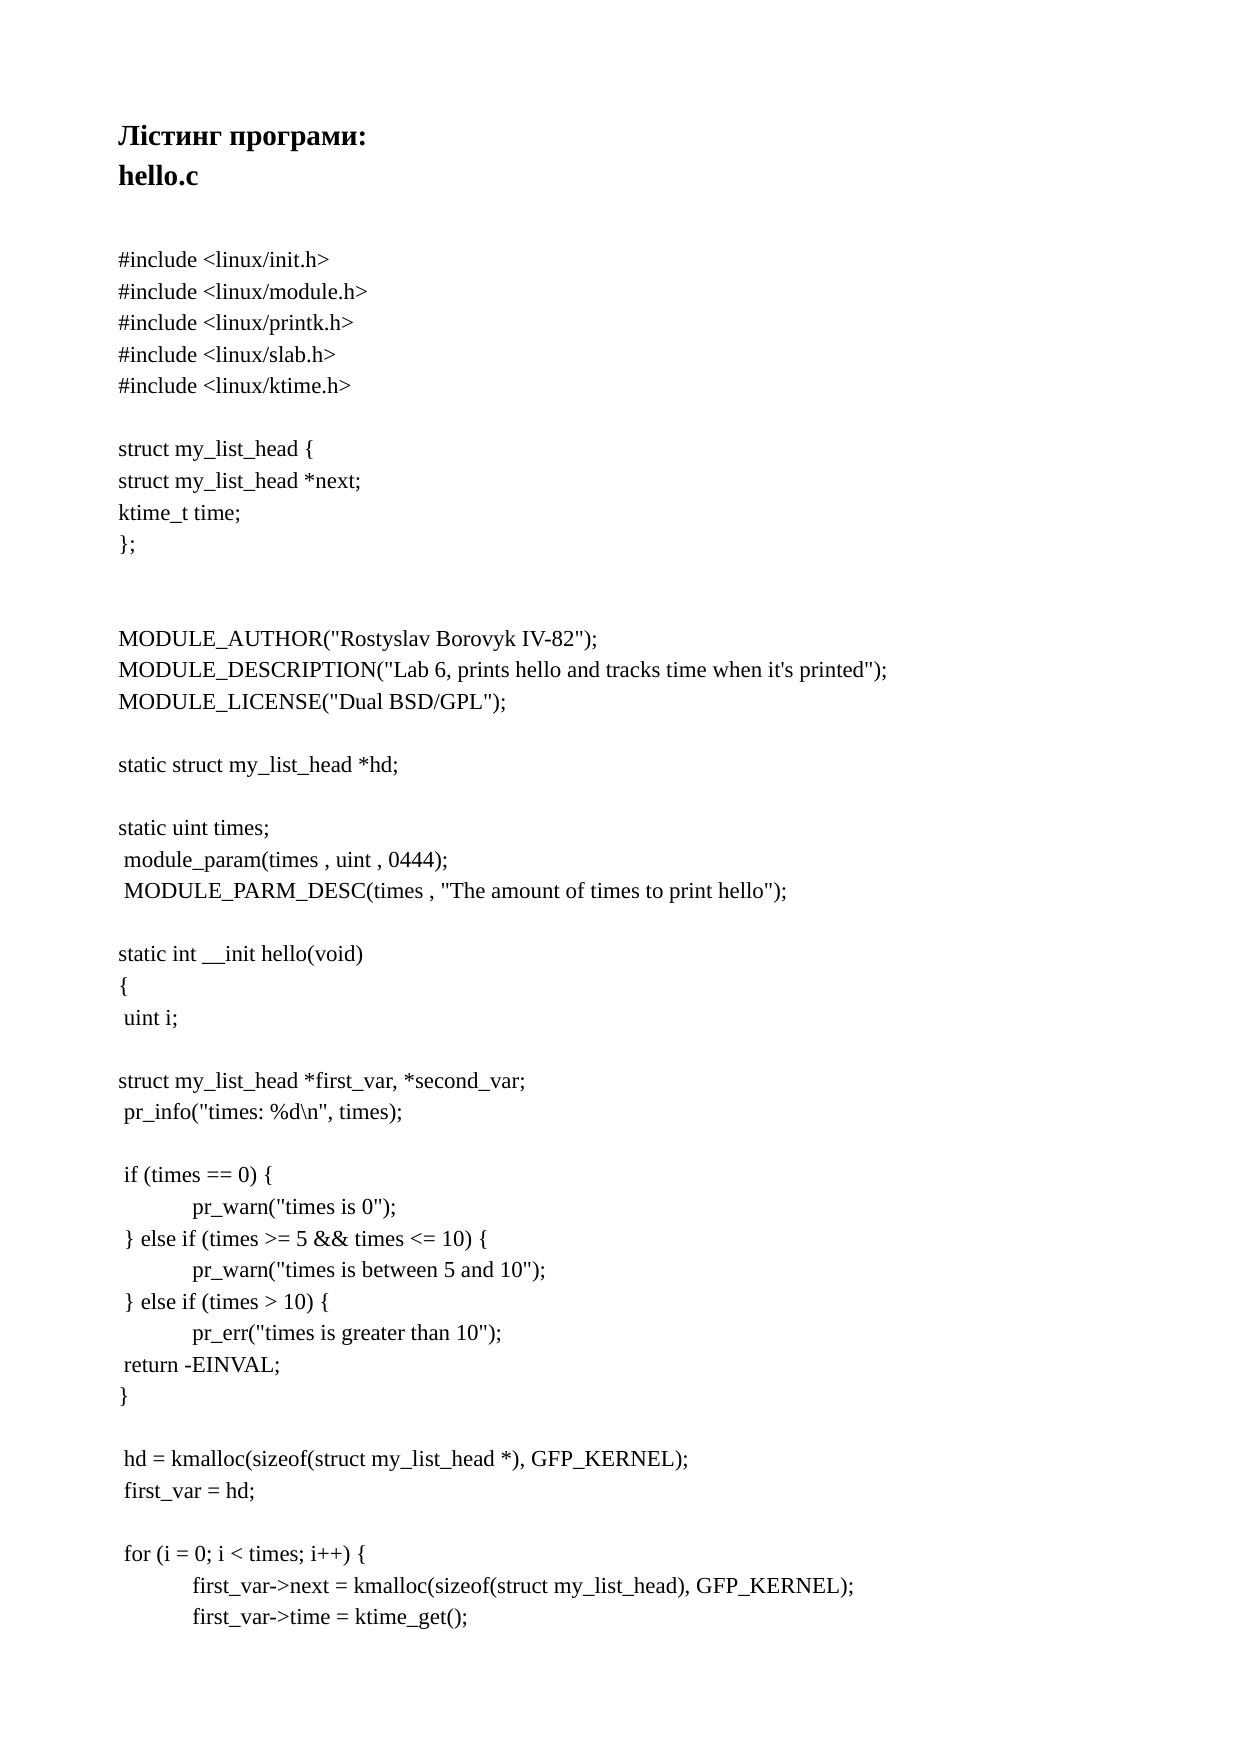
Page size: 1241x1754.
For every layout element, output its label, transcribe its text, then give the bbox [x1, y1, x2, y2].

text first_var->time = ktime_get(); [118, 1603, 1122, 1630]
text pr_warn("times is between 5 and 10"); [118, 1256, 1122, 1282]
text for (i = 0; i < times; i++) { [118, 1540, 1122, 1567]
text hello.c [118, 158, 1122, 192]
text Лістинг програми: [118, 118, 1122, 152]
text #include <linux/init.h> [118, 246, 1122, 272]
text }; [118, 530, 1122, 557]
text } else if (times >= 5 && times <= 10) { [118, 1224, 1122, 1251]
text return -EINVAL; [118, 1351, 1122, 1377]
text uint i; [118, 1004, 1122, 1030]
text first_var->next = kmalloc(sizeof(struct my_list_head), GFP_KERNEL); [118, 1572, 1122, 1598]
text pr_info("times: %d\n", times); [118, 1098, 1122, 1125]
text static struct my_list_head *hd; [118, 751, 1122, 777]
text ktime_t time; [118, 499, 1122, 525]
text first_var = hd; [118, 1477, 1122, 1503]
text #include <linux/printk.h> [118, 309, 1122, 336]
text pr_err("times is greater than 10"); [118, 1319, 1122, 1346]
text MODULE_AUTHOR("Rostyslav Borovyk IV-82"); [118, 625, 1122, 651]
text MODULE_LICENSE("Dual BSD/GPL"); [118, 688, 1122, 714]
text } else if (times > 10) { [118, 1288, 1122, 1314]
text #include <linux/slab.h> [118, 341, 1122, 367]
text hd = kmalloc(sizeof(struct my_list_head *), GFP_KERNEL); [118, 1446, 1122, 1472]
text if (times == 0) { [118, 1161, 1122, 1188]
text module_param(times , uint , 0444); [118, 846, 1122, 872]
text #include <linux/ktime.h> [118, 372, 1122, 399]
text } [118, 1382, 1122, 1409]
text struct my_list_head { [118, 436, 1122, 462]
text struct my_list_head *first_var, *second_var; [118, 1067, 1122, 1093]
text struct my_list_head *next; [118, 467, 1122, 493]
text static int __init hello(void) [118, 941, 1122, 967]
text pr_warn("times is 0"); [118, 1193, 1122, 1219]
text MODULE_PARM_DESC(times , "The amount of times to print hello"); [118, 877, 1122, 904]
text MODULE_DESCRIPTION("Lab 6, prints hello and tracks time when it's printed"); [118, 656, 1122, 683]
text { [118, 972, 1122, 998]
text #include <linux/module.h> [118, 278, 1122, 304]
text static uint times; [118, 814, 1122, 841]
